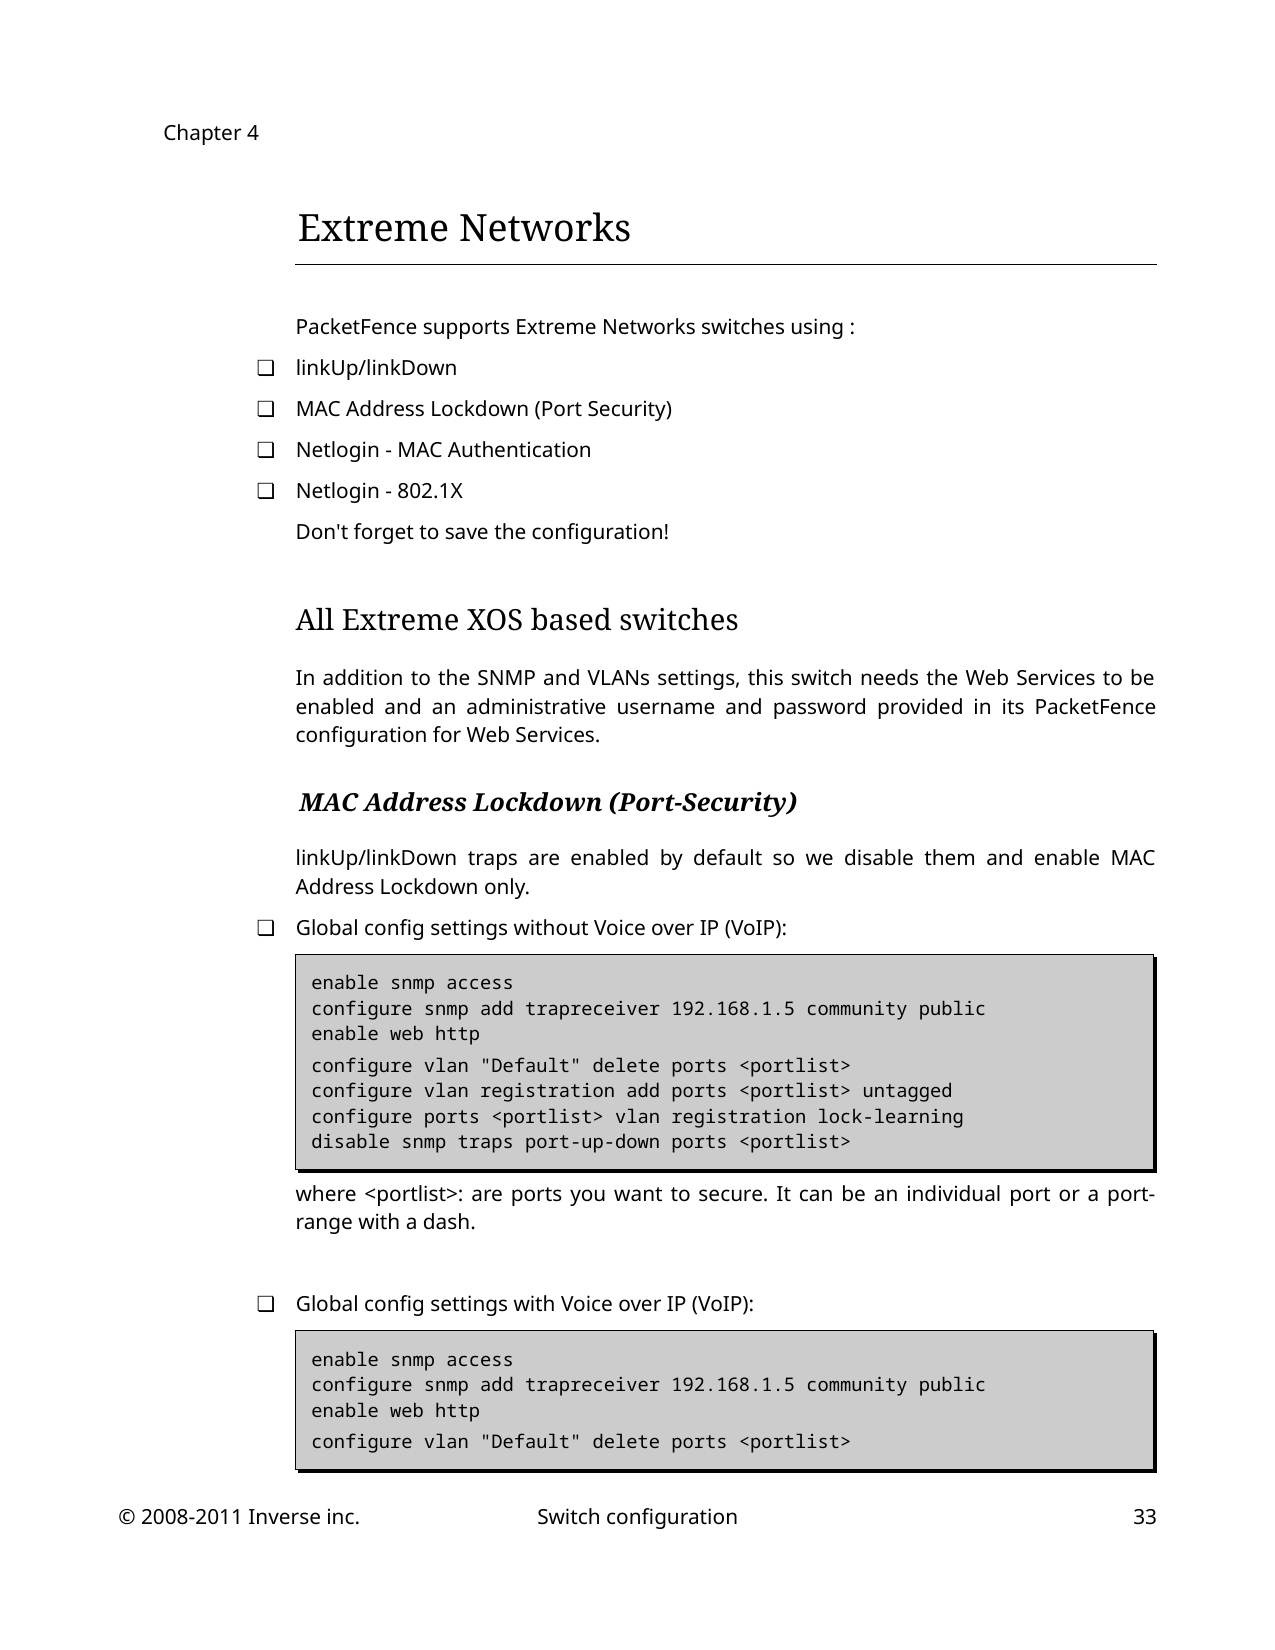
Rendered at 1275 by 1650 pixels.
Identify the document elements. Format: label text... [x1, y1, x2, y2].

list ❏ Global config settings with Voice over IP (VoIP): [256, 1289, 1157, 1318]
text configure vlan "Default" delete ports <portlist> configure vlan registration add ports <portlist> untagged configure ports <portlist> vlan registration lock-learning disable snmp traps port-up-down ports <portlist> [296, 1036, 1153, 1169]
list ❏ Global config settings without Voice over IP (VoIP): [256, 913, 1157, 941]
text configure vlan "Default" delete ports <portlist> [296, 1413, 1153, 1469]
list ❏ Netlogin - 802.1X [256, 476, 1157, 505]
text enable snmp access configure snmp add trapreceiver 192.168.1.5 community public enable web http [296, 955, 1153, 1036]
text Don't forget to save the configuration! [295, 517, 1157, 546]
text where <portlist>: are ports you want to secure. It can be an individual port or a port-range with a dash. [295, 1179, 1157, 1236]
text enable snmp access configure snmp add trapreceiver 192.168.1.5 community public enable web http [296, 1331, 1153, 1413]
subtitle Extreme Networks [295, 201, 1157, 264]
list ❏ linkUp/linkDown [256, 353, 1157, 382]
text PacketFence supports Extreme Networks switches using : [295, 312, 1157, 341]
text In addition to the SNMP and VLANs settings, this switch needs the Web Services to be enabled and an administrative username and password provided in its PacketFence configuration for Web Services. [295, 663, 1157, 749]
text linkUp/linkDown traps are enabled by default so we disable them and enable MAC Address Lockdown only. [295, 843, 1157, 900]
list ❏ MAC Address Lockdown (Port Security) [256, 394, 1157, 423]
list ❏ Netlogin - MAC Authentication [256, 435, 1157, 464]
subtitle MAC Address Lockdown (Port-Security) [262, 785, 1157, 819]
subtitle All Extreme XOS based switches [295, 599, 1157, 639]
